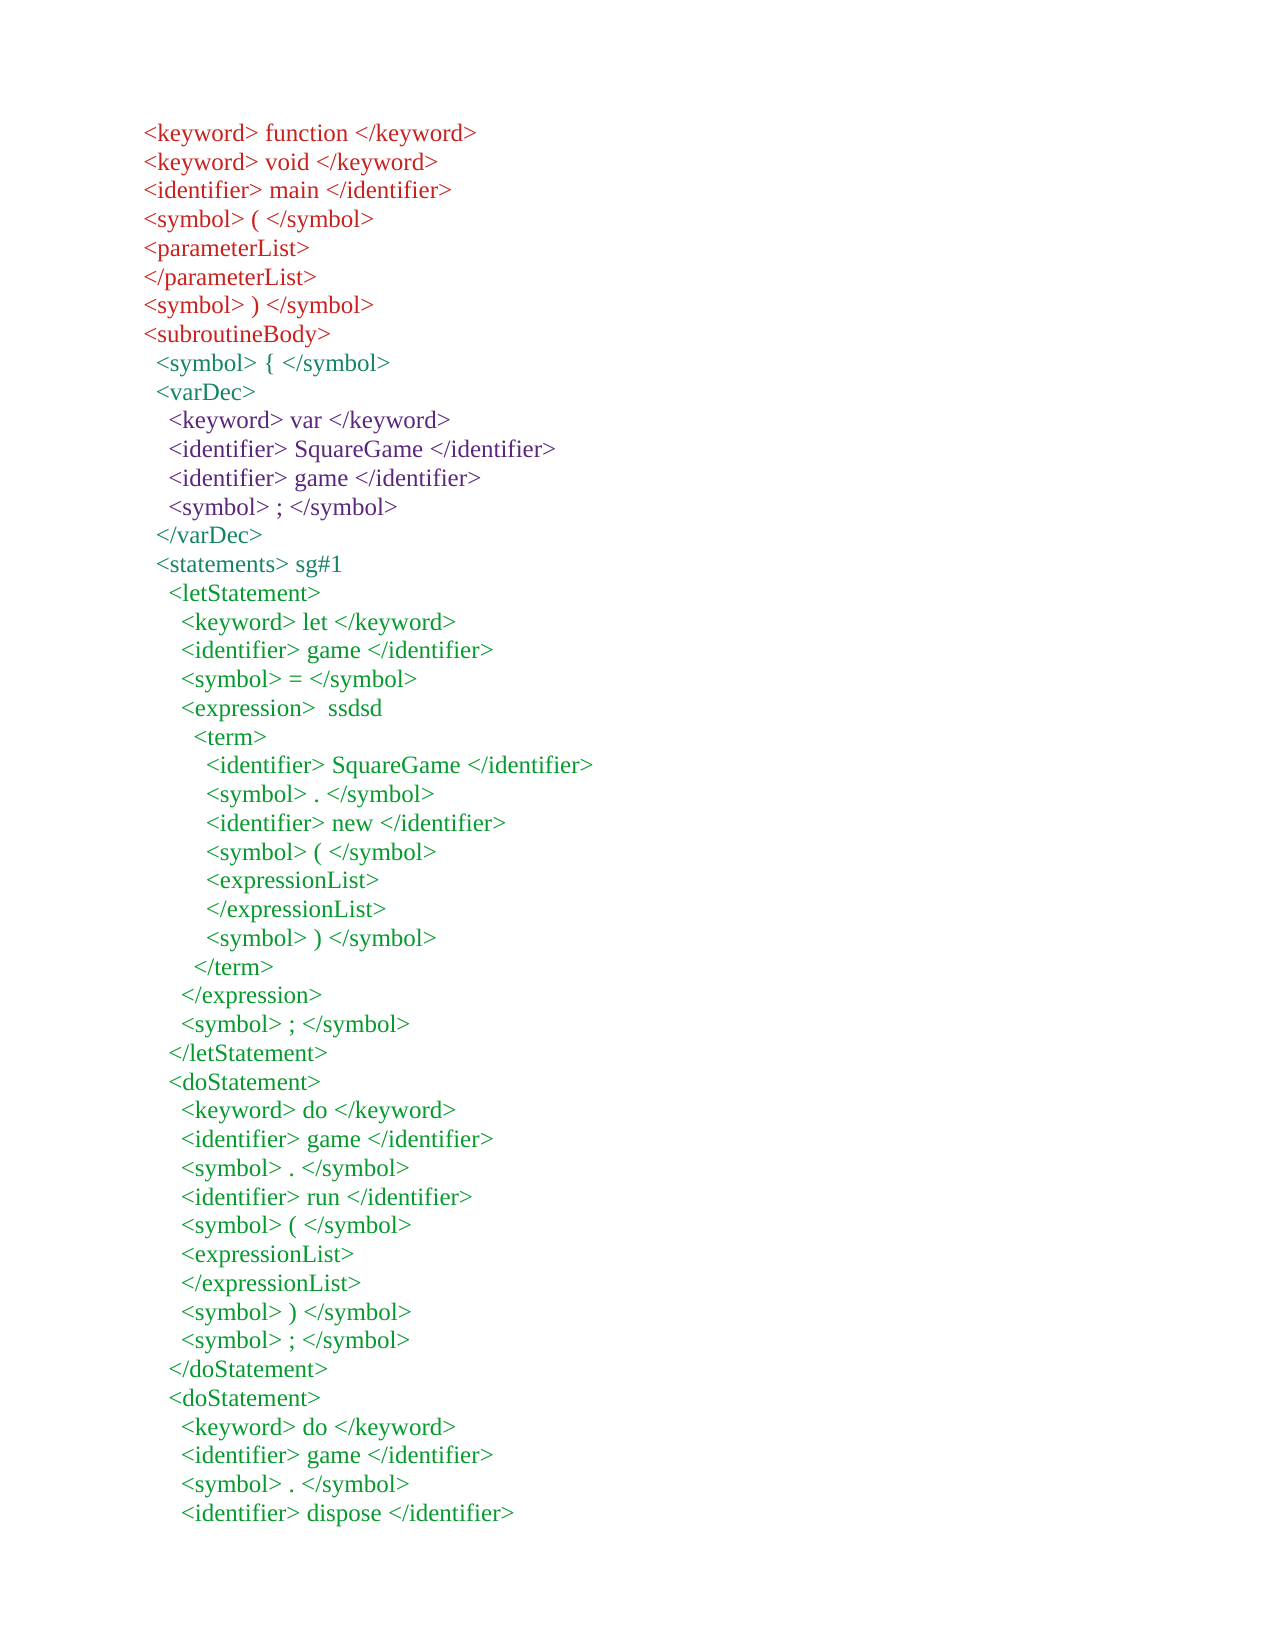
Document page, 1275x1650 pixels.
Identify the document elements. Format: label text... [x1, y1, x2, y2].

text <symbol> ( </symbol> [118, 204, 1157, 233]
text <identifier> game </identifier> [118, 636, 1157, 664]
text <expression> ssdsd [118, 693, 1157, 722]
text <identifier> game </identifier> [118, 463, 1157, 492]
text <identifier> game </identifier> [118, 1124, 1157, 1153]
text <letStatement> [118, 578, 1157, 607]
text </doStatement> [118, 1354, 1157, 1383]
text <expressionList> [118, 866, 1157, 894]
text <keyword> void </keyword> [118, 147, 1157, 176]
text <keyword> let </keyword> [118, 607, 1157, 636]
text </varDec> [118, 521, 1157, 549]
text <keyword> do </keyword> [118, 1096, 1157, 1124]
text <keyword> do </keyword> [118, 1412, 1157, 1441]
text <symbol> . </symbol> [118, 779, 1157, 808]
text <subroutineBody> [118, 319, 1157, 348]
text <symbol> ) </symbol> [118, 291, 1157, 319]
text <symbol> ) </symbol> [118, 1297, 1157, 1326]
text <doStatement> [118, 1067, 1157, 1096]
text <symbol> ; </symbol> [118, 1009, 1157, 1038]
text <symbol> . </symbol> [118, 1153, 1157, 1182]
text <symbol> = </symbol> [118, 664, 1157, 693]
text <identifier> SquareGame </identifier> [118, 751, 1157, 779]
text <parameterList> [118, 233, 1157, 262]
text <identifier> new </identifier> [118, 808, 1157, 837]
text <keyword> var </keyword> [118, 406, 1157, 434]
text <identifier> SquareGame </identifier> [118, 434, 1157, 463]
text <identifier> run </identifier> [118, 1182, 1157, 1211]
text </expressionList> [118, 894, 1157, 923]
text <symbol> { </symbol> [118, 348, 1157, 377]
text <doStatement> [118, 1383, 1157, 1412]
text <term> [118, 722, 1157, 751]
text </parameterList> [118, 262, 1157, 291]
text <statements> sg#1 [118, 549, 1157, 578]
text </letStatement> [118, 1038, 1157, 1067]
text </expression> [118, 981, 1157, 1009]
text <keyword> function </keyword> [118, 118, 1157, 147]
text <varDec> [118, 377, 1157, 406]
text <expressionList> [118, 1239, 1157, 1268]
text <symbol> ; </symbol> [118, 1326, 1157, 1354]
text <identifier> main </identifier> [118, 176, 1157, 204]
text </term> [118, 952, 1157, 981]
text <symbol> ) </symbol> [118, 923, 1157, 952]
text <symbol> ( </symbol> [118, 837, 1157, 866]
text <identifier> game </identifier> [118, 1441, 1157, 1469]
text <symbol> ; </symbol> [118, 492, 1157, 521]
text </expressionList> [118, 1268, 1157, 1297]
text <identifier> dispose </identifier> [118, 1498, 1157, 1527]
text <symbol> . </symbol> [118, 1469, 1157, 1498]
text <symbol> ( </symbol> [118, 1211, 1157, 1239]
